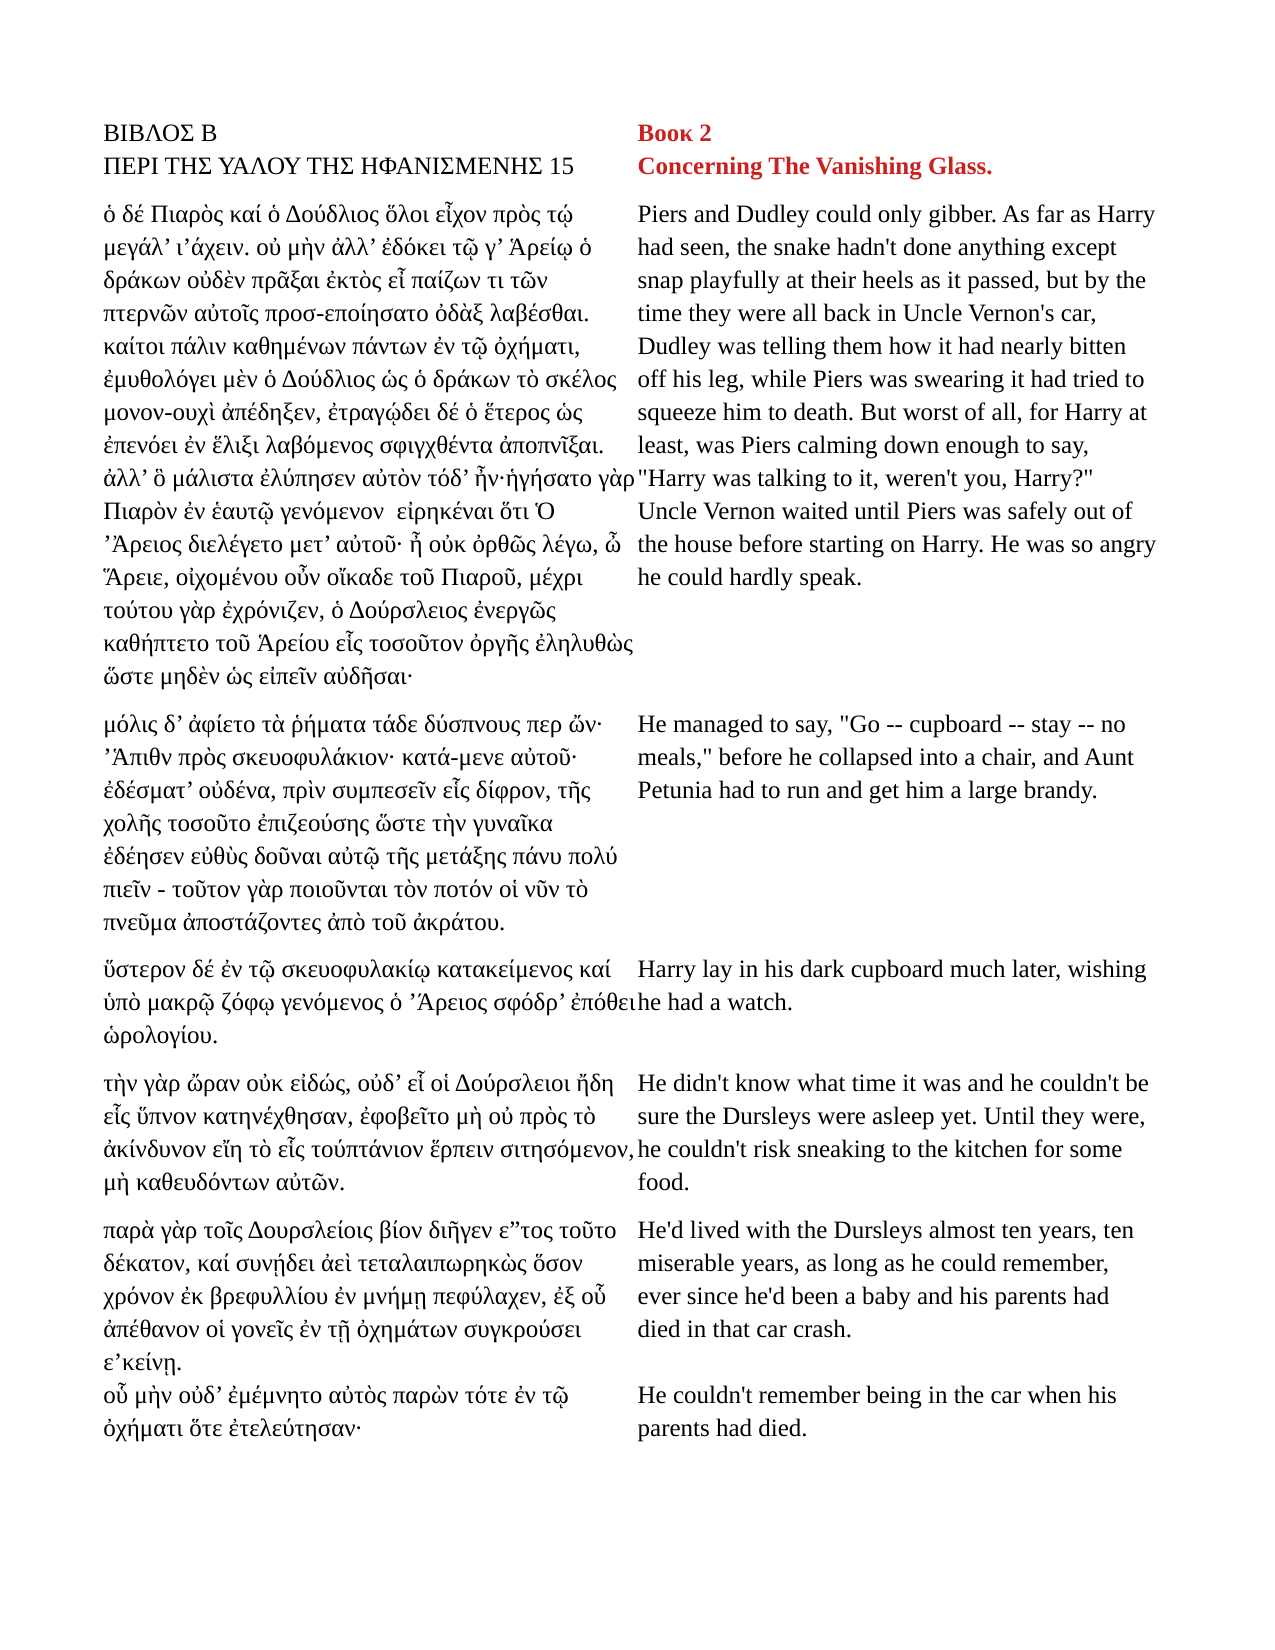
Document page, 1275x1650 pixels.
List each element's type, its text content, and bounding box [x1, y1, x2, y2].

table_header Βοοκ 2 Concerning The Vanishing Glass. [638, 118, 1157, 199]
table_cell μόλις δ’ ἀφίετο τὰ ῥήματα τάδε δύσπνους περ ὤν· ’Ἁπιθν πρὸς σκευοφυλάκιον· κατά-μενε αὐτοῦ· ἐδέσματ’ οὐδένα, πρὶν συμπεσεῖν εἷς δίφρον, τῆς χολῆς τοσοῦτο ἐπιζεούσης ὥστε τὴν γυναῖκα ἐδέησεν εὐθὺς δοῦναι αὐτῷ τῆς μετάξης πάνυ πολύ πιεῖν - τοῦτον γὰρ ποιοῦνται τὸν ποτόν οἱ νῦν τὸ πνεῦμα ἀποστάζοντες ἀπὸ τοῦ ἀκράτου. [103, 709, 637, 954]
table_cell Harry lay in his dark cupboard much later, wishing he had a watch. [638, 954, 1157, 1068]
table_cell He'd lived with the Dursleys almost ten years, ten miserable years, as long as he could remember, ever since he'd been a baby and his parents had died in that car crash. [638, 1215, 1157, 1380]
table_cell Piers and Dudley could only gibber. As far as Harry had seen, the snake hadn't done anything except snap playfully at their heels as it passed, but by the time they were all back in Uncle Vernon's car, Dudley was telling them how it had nearly bitten off his leg, while Piers was swearing it had tried to squeeze him to death. But worst of all, for Harry at least, was Piers calming down enough to say, "Harry was talking to it, weren't you, Harry?" Uncle Vernon waited until Piers was safely out of the house before starting on Harry. He was so angry he could hardly speak. [638, 199, 1157, 709]
table_cell He didn't know what time it was and he couldn't be sure the Dursleys were asleep yet. Until they were, he couldn't risk sneaking to the kitchen for some food. [638, 1068, 1157, 1215]
table_header ΒΙΒΛΟΣ Β ΠΕΡΙ ΤΗΣ ΥΑΛΟΥ ΤΗΣ ΗΦΑΝΙΣΜΕΝΗΣ 15 [103, 118, 637, 199]
table_cell παρὰ γὰρ τοῖς Δουρσλείοις βίον διῆγεν ε”τος τοῦτο δέκατον, καί συνῄδει ἀεὶ τεταλαιπωρηκὼς ὅσον χρόνον ἐκ βρεφυλλίου ἐν μνήμῃ πεφύλαχεν, ἐξ οὗ ἀπέθανον οἱ γονεῖς ἐν τῇ ὀχημάτων συγκρούσει ε’κείνῃ. [103, 1215, 637, 1380]
table_cell οὗ μὴν οὐδ’ ἐμέμνητο αὐτὸς παρὼν τότε ἐν τῷ ὀχήματι ὅτε ἐτελεύτησαν· [103, 1380, 637, 1460]
table_cell He couldn't remember being in the car when his parents had died. [638, 1380, 1157, 1460]
table_cell ὁ δέ Πιαρὸς καί ὁ Δούδλιος ὅλοι εἶχον πρὸς τῴ μεγάλ’ ι’άχειν. οὐ μὴν ἀλλ’ ἐδόκει τῷ γ’ Ἁρείῳ ὁ δράκων οὐδὲν πρᾶξαι ἐκτὸς εἶ παίζων τι τῶν πτερνῶν αὐτοῖς προσ-εποίησατο ὀδὰξ λαβέσθαι. καίτοι πάλιν καθημένων πάντων ἐν τῷ ὀχήματι, ἐμυθολόγει μὲν ὁ Δούδλιος ὡς ὁ δράκων τὸ σκέλος μονον-ουχὶ ἀπέδηξεν, ἐτραγῴδει δέ ὁ ἕτερος ὡς ἐπενόει ἐν ἕλιξι λαβόμενος σφιγχθέντα ἀποπνῖξαι. ἀλλ’ ὃ μάλιστα ἐλύπησεν αὐτὸν τόδ’ ἦν·ἡγήσατο γὰρ Πιαρὸν ἐν ἑαυτῷ γενόμενον εἰρηκέναι ὅτι Ὁ ’Ἀρειος διελέγετο μετ’ αὐτοῦ· ἦ οὐκ ὀρθῶς λέγω, ὦ Ἅρειε, οἰχομένου οὖν οἴκαδε τοῦ Πιαροῦ, μέχρι τούτου γὰρ ἐχρόνιζεν, ὁ Δούρσλειος ἐνεργῶς καθήπτετο τοῦ Ἁρείου εἷς τοσοῦτον ὀργῆς ἐληλυθὼς ὥστε μηδὲν ὡς εἰπεῖν αὐδῆσαι· [103, 199, 637, 709]
table_cell He managed to say, "Go -- cupboard -- stay -- no meals," before he collapsed into a chair, and Aunt Petunia had to run and get him a large brandy. [638, 709, 1157, 954]
table_cell τὴν γὰρ ὤραν οὐκ εἰδώς, οὐδ’ εἷ οἱ Δούρσλειοι ἤδη εἷς ὕπνον κατηνέχθησαν, ἐφοβεῖτο μὴ οὐ πρὸς τὸ ἀκίνδυνον εἴη τὸ εἷς τούπτάνιον ἕρπειν σιτησόμενον, μὴ καθευδόντων αὐτῶν. [103, 1068, 637, 1215]
table_cell ὕστερον δέ ἐν τῷ σκευοφυλακίῳ κατακείμενος καί ὑπὸ μακρῷ ζόφῳ γενόμενος ὁ ’Άρειος σφόδρ’ ἐπόθει ὡρολογίου. [103, 954, 637, 1068]
